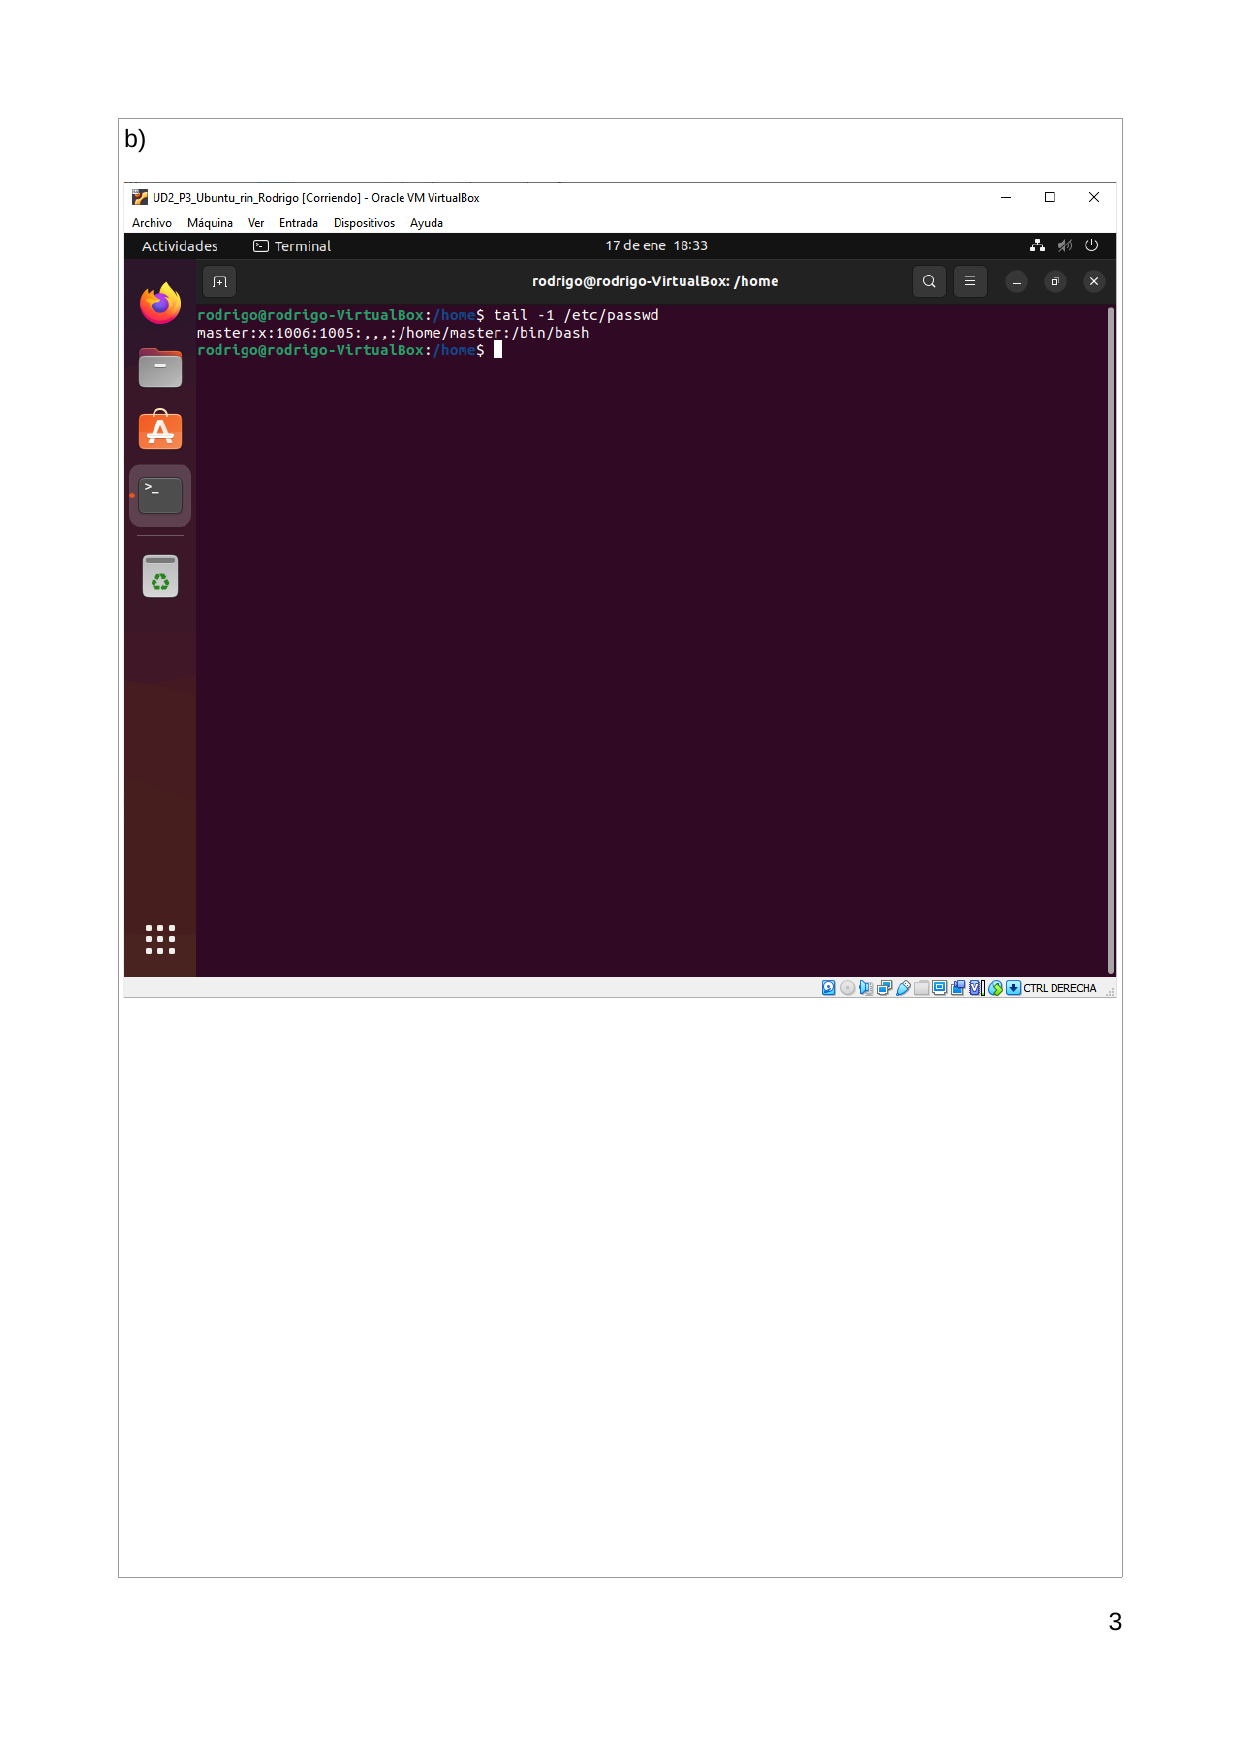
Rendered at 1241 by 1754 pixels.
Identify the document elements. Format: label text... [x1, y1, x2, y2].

table_cell b) [119, 119, 1122, 1577]
picture [123, 182, 1117, 998]
